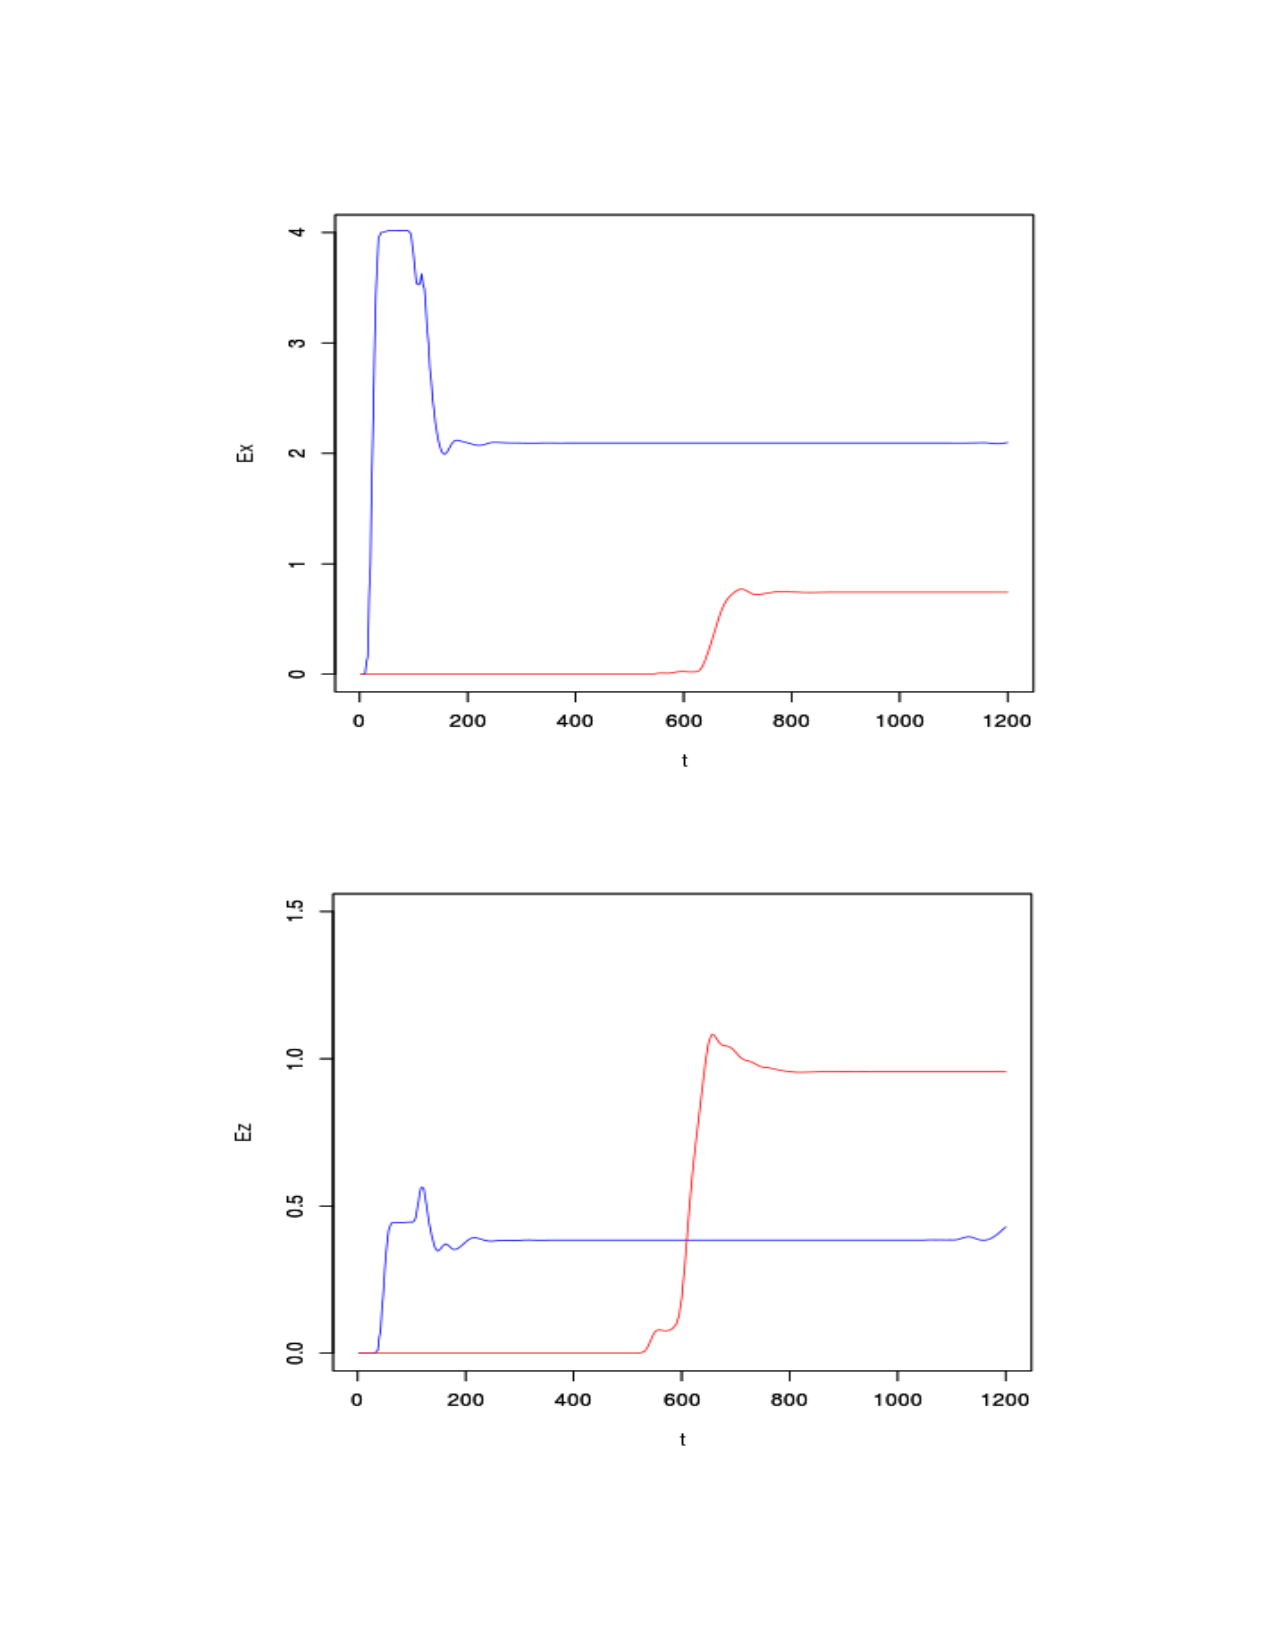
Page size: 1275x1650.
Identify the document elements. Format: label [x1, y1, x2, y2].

picture [228, 814, 1086, 1472]
picture [230, 134, 1088, 793]
